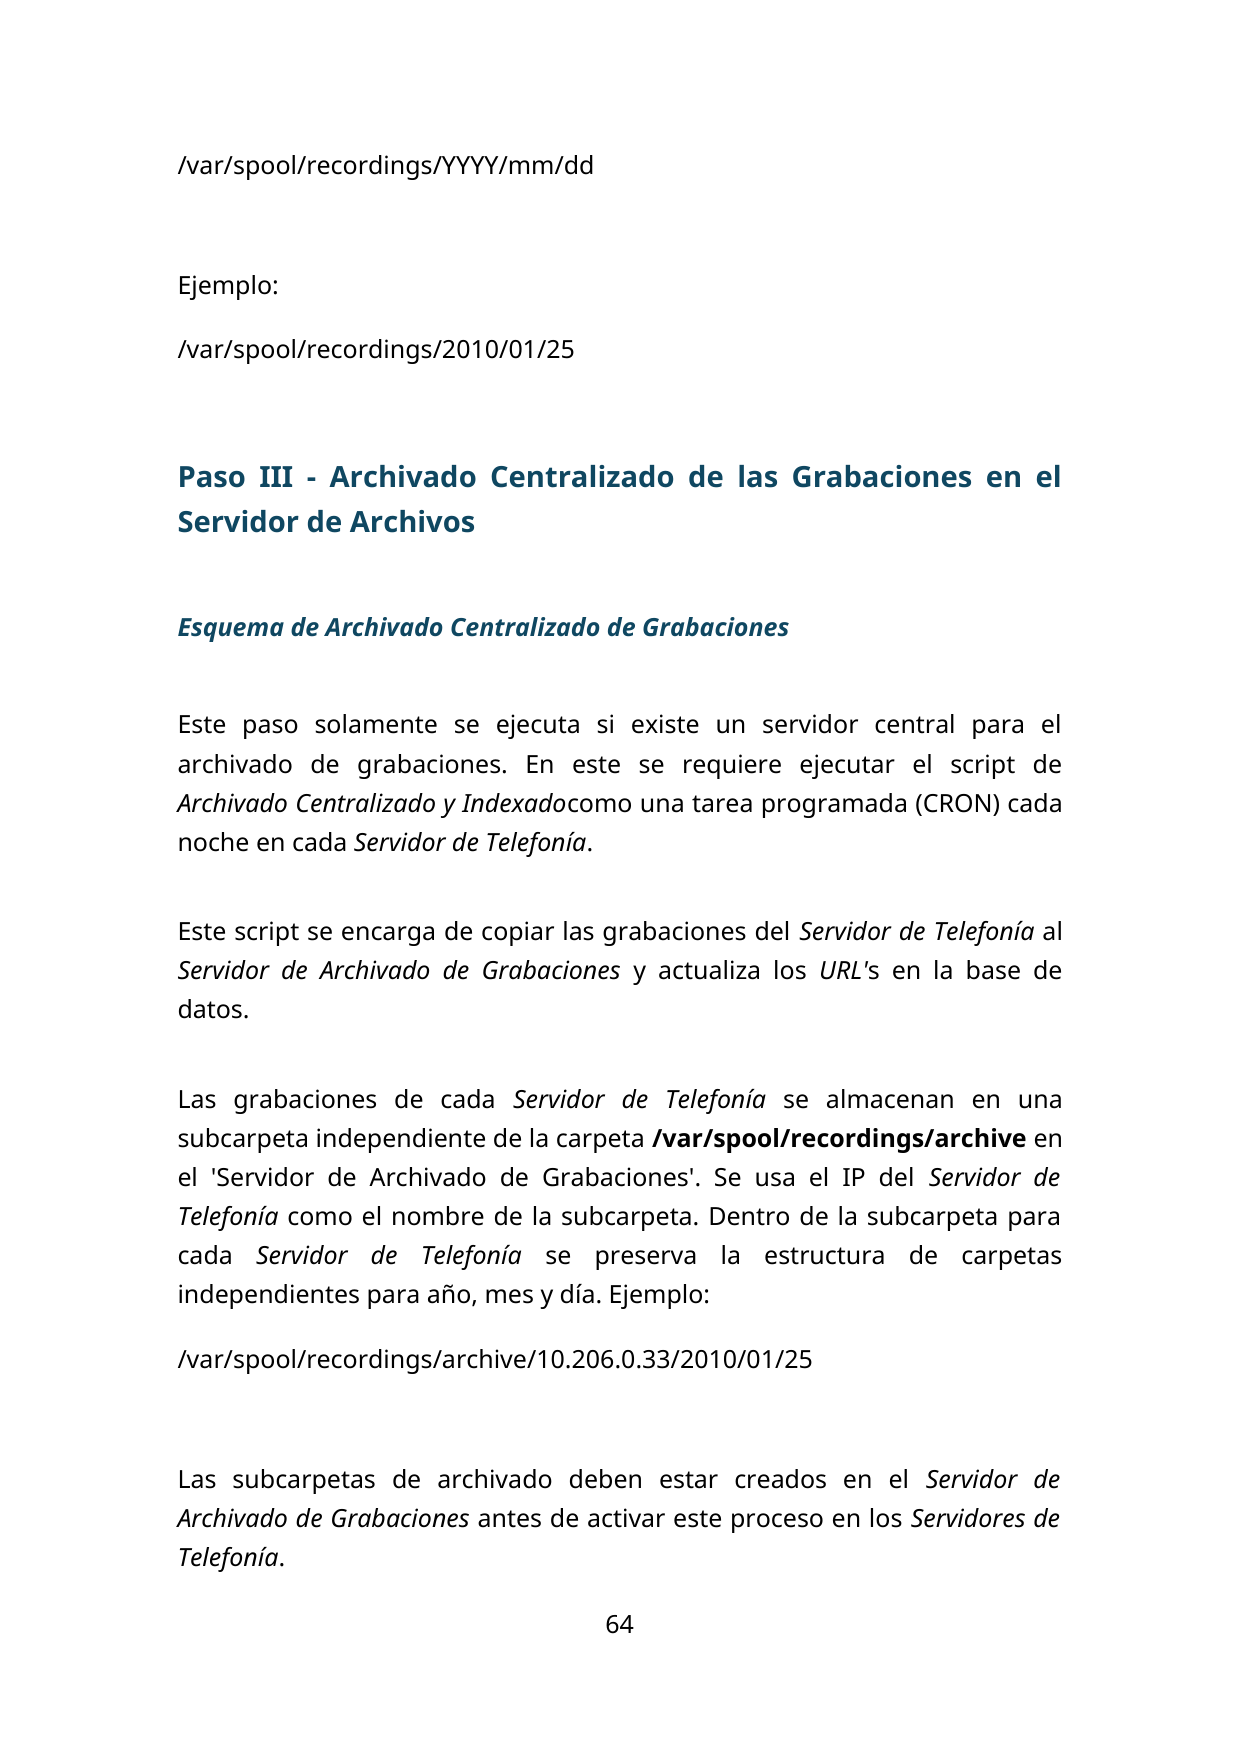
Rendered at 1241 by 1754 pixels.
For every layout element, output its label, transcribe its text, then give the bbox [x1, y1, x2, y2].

text Las grabaciones de cada Servidor de Telefonía se almacenan en una subcarpeta independiente de la carpeta /var/spool/recordings/archive en el 'Servidor de Archivado de Grabaciones'. Se usa el IP del Servidor de Telefonía como el nombre de la subcarpeta. Dentro de la subcarpeta para cada Servidor de Telefonía se preserva la estructura de carpetas independientes para año, mes y día. Ejemplo: [177, 1081, 1063, 1311]
text Ejemplo: [177, 268, 1063, 302]
text /var/spool/recordings/2010/01/25 [177, 332, 1063, 405]
subtitle Esquema de Archivado Centralizado de Grabaciones [177, 610, 1063, 644]
text Las subcarpetas de archivado deben estar creados en el Servidor de Archivado de Grabaciones antes de activar este proceso en los Servidores de Telefonía. [177, 1461, 1063, 1574]
text /var/spool/recordings/YYYY/mm/dd [177, 148, 1063, 221]
subtitle Paso III - Archivado Centralizado de las Grabaciones en el Servidor de Archivos [177, 456, 1063, 541]
text /var/spool/recordings/archive/10.206.0.33/2010/01/25 [177, 1341, 1063, 1414]
text Este script se encarga de copiar las grabaciones del Servidor de Telefonía al Servidor de Archivado de Grabaciones y actualiza los URL's en la base de datos. [177, 914, 1063, 1026]
text Este paso solamente se ejecuta si existe un servidor central para el archivado de grabaciones. En este se requiere ejecutar el script de Archivado Centralizado y Indexadocomo una tarea programada (CRON) cada noche en cada Servidor de Telefonía. [177, 707, 1063, 859]
